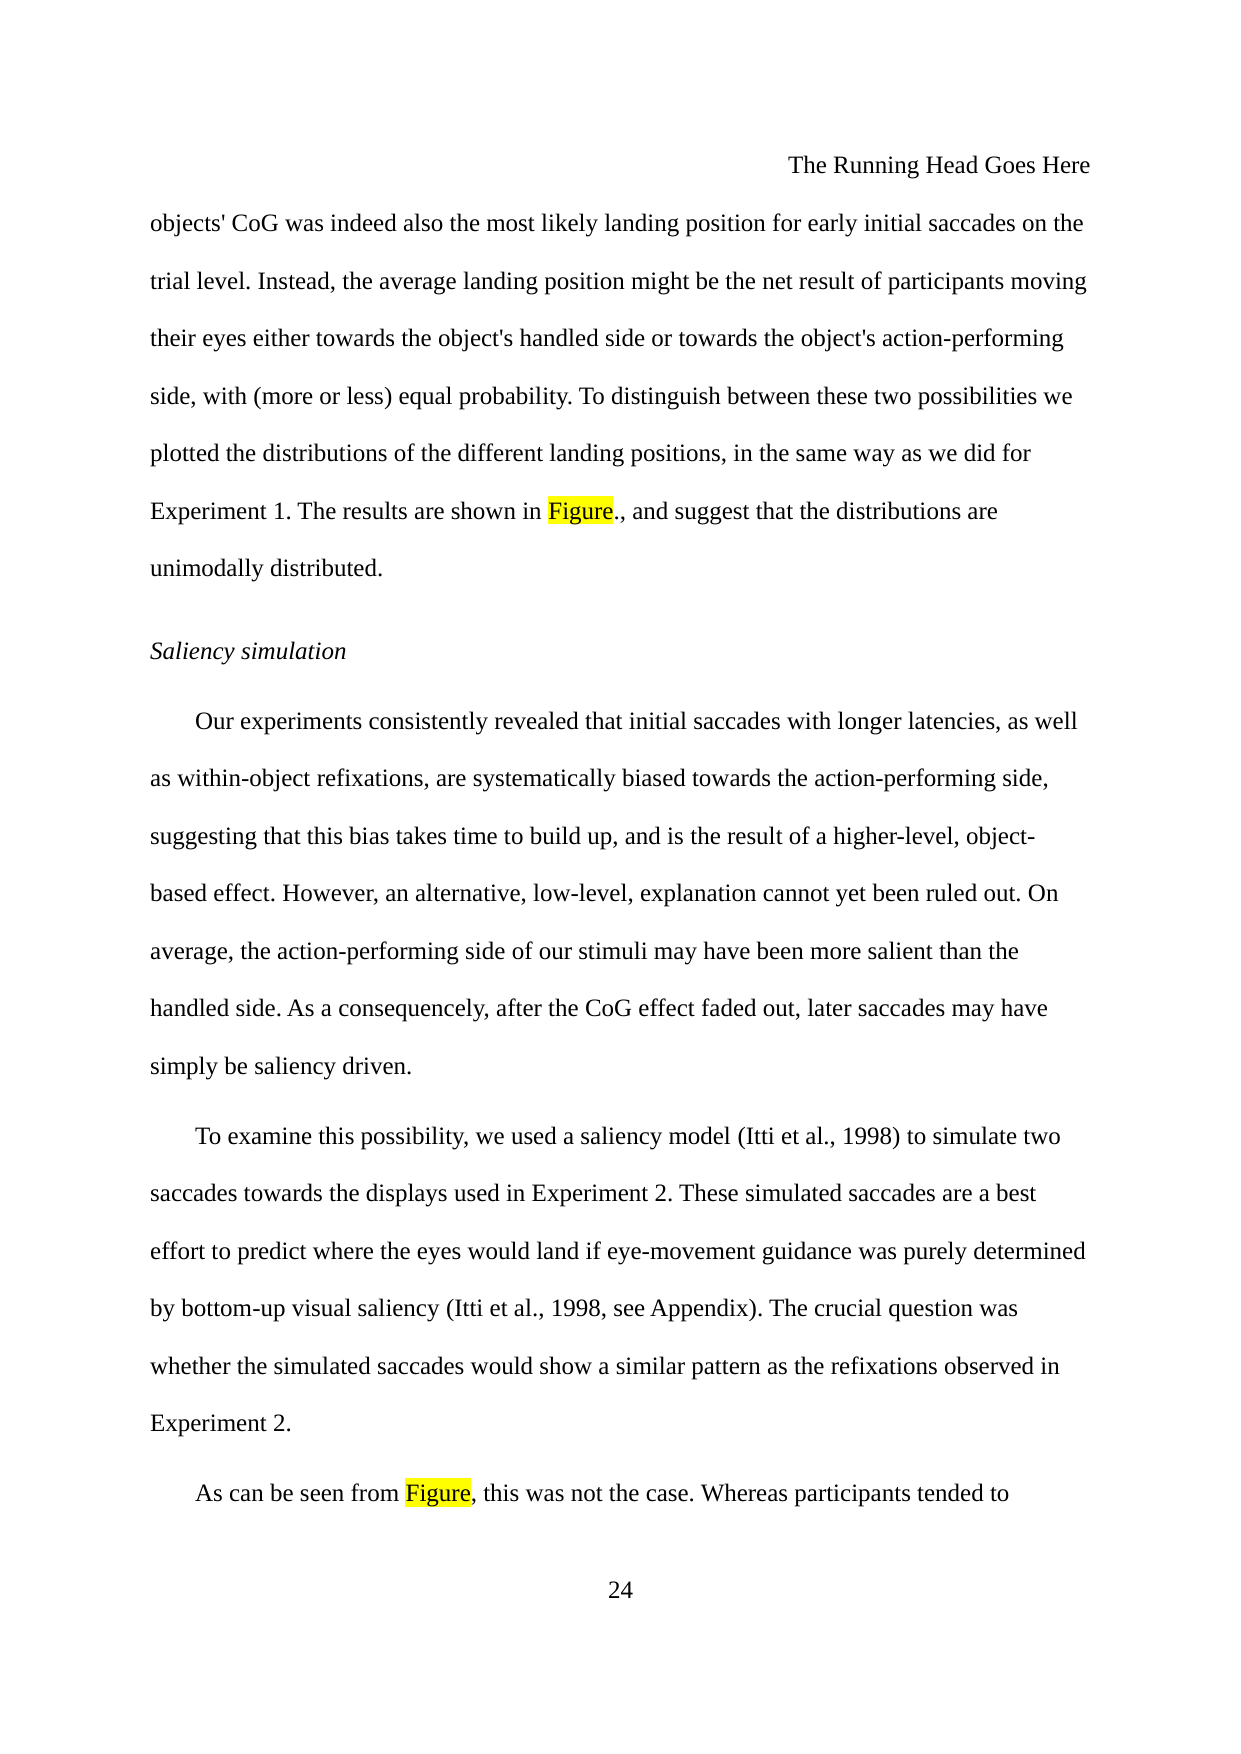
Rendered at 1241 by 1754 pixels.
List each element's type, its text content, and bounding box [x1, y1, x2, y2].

text Our experiments consistently revealed that initial saccades with longer latencies, as well as within-object refixations, are systematically biased towards the action-performing side, suggesting that this bias takes time to build up, and is the result of a higher-level, object-based effect. However, an alternative, low-level, explanation cannot yet been ruled out. On average, the action-performing side of our stimuli may have been more salient than the handled side. As a consequencely, after the CoG effect faded out, later saccades may have simply be saliency driven. [150, 706, 1091, 1079]
text To examine this possibility, we used a saliency model (Itti et al., 1998) to simulate two saccades towards the displays used in Experiment 2. These simulated saccades are a best effort to predict where the eyes would land if eye-movement guidance was purely determined by bottom-up visual saliency (Itti et al., 1998, see Appendix). The crucial question was whether the simulated saccades would show a similar pattern as the refixations observed in Experiment 2. [150, 1121, 1091, 1437]
subtitle Saliency simulation [150, 636, 1091, 664]
text objects' CoG was indeed also the most likely landing position for early initial saccades on the trial level. Instead, the average landing position might be the net result of participants moving their eyes either towards the object's handled side or towards the object's action-performing side, with (more or less) equal probability. To distinguish between these two possibilities we plotted the distributions of the different landing positions, in the same way as we did for Experiment 1. The results are shown in Figure., and suggest that the distributions are unimodally distributed. [150, 208, 1091, 582]
text As can be seen from Figure, this was not the case. Whereas participants tended to [150, 1478, 1091, 1507]
